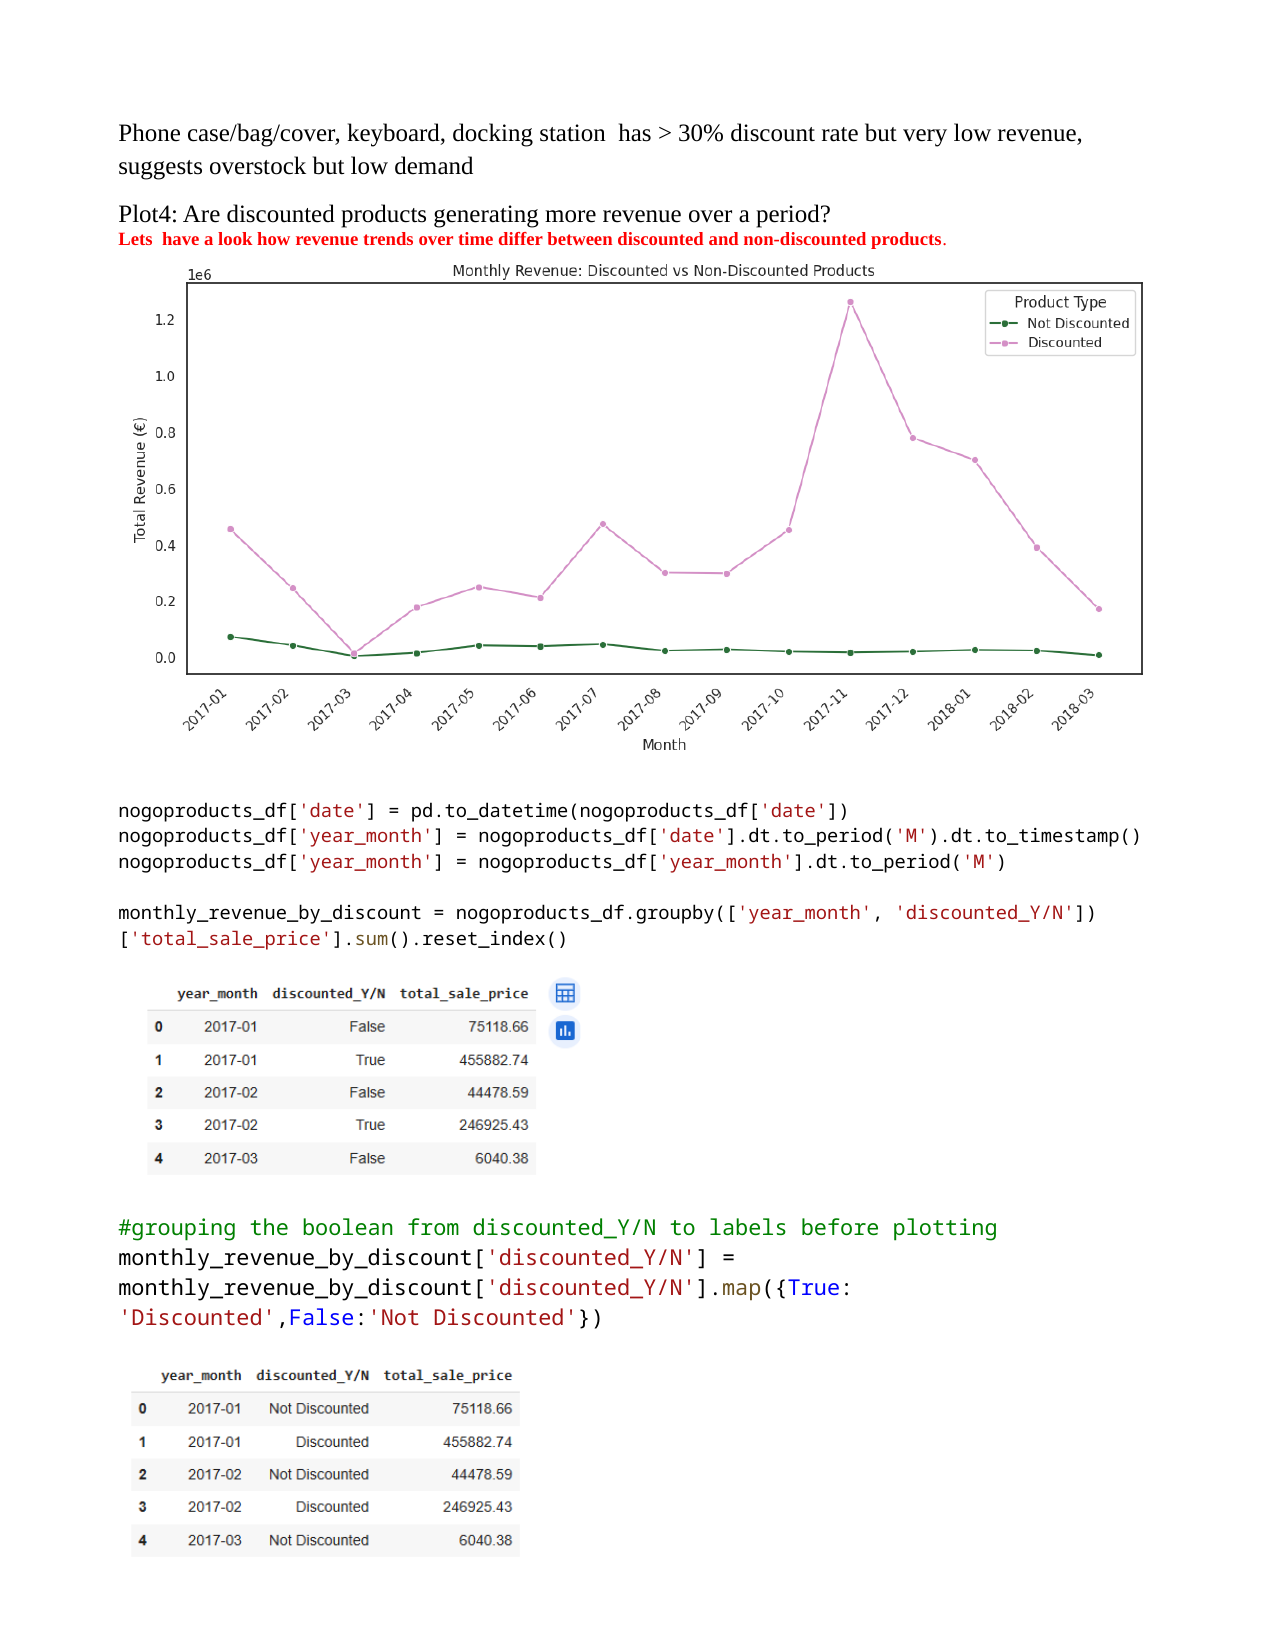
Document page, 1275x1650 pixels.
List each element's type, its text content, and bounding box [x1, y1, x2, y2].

picture [118, 249, 1157, 769]
text Lets have a look how revenue trends over time differ between discounted and non-discounted products. [118, 227, 1157, 249]
text nogoproducts_df['date'] = pd.to_datetime(nogoproducts_df['date']) [118, 797, 1157, 823]
text monthly_revenue_by_discount['discounted_Y/N'] = monthly_revenue_by_discount['discounted_Y/N'].map({True: 'Discounted',False:'Not Discounted'}) [118, 1242, 1157, 1331]
text nogoproducts_df['year_month'] = nogoproducts_df['year_month'].dt.to_period('M') [118, 848, 1157, 874]
picture [125, 1355, 523, 1560]
text nogoproducts_df['year_month'] = nogoproducts_df['date'].dt.to_period('M').dt.to_timestamp() [118, 823, 1157, 848]
text monthly_revenue_by_discount = nogoproducts_df.groupby(['year_month', 'discounted_Y/N'])['total_sale_price'].sum().reset_index() [118, 899, 1157, 950]
text Plot4: Are discounted products generating more revenue over a period? [118, 199, 1157, 227]
text #grouping the boolean from discounted_Y/N to labels before plotting [118, 1212, 1157, 1242]
picture [138, 970, 581, 1177]
text Phone case/bag/cover, keyboard, docking station has > 30% discount rate but very low revenue, suggests overstock but low demand [118, 118, 1157, 180]
